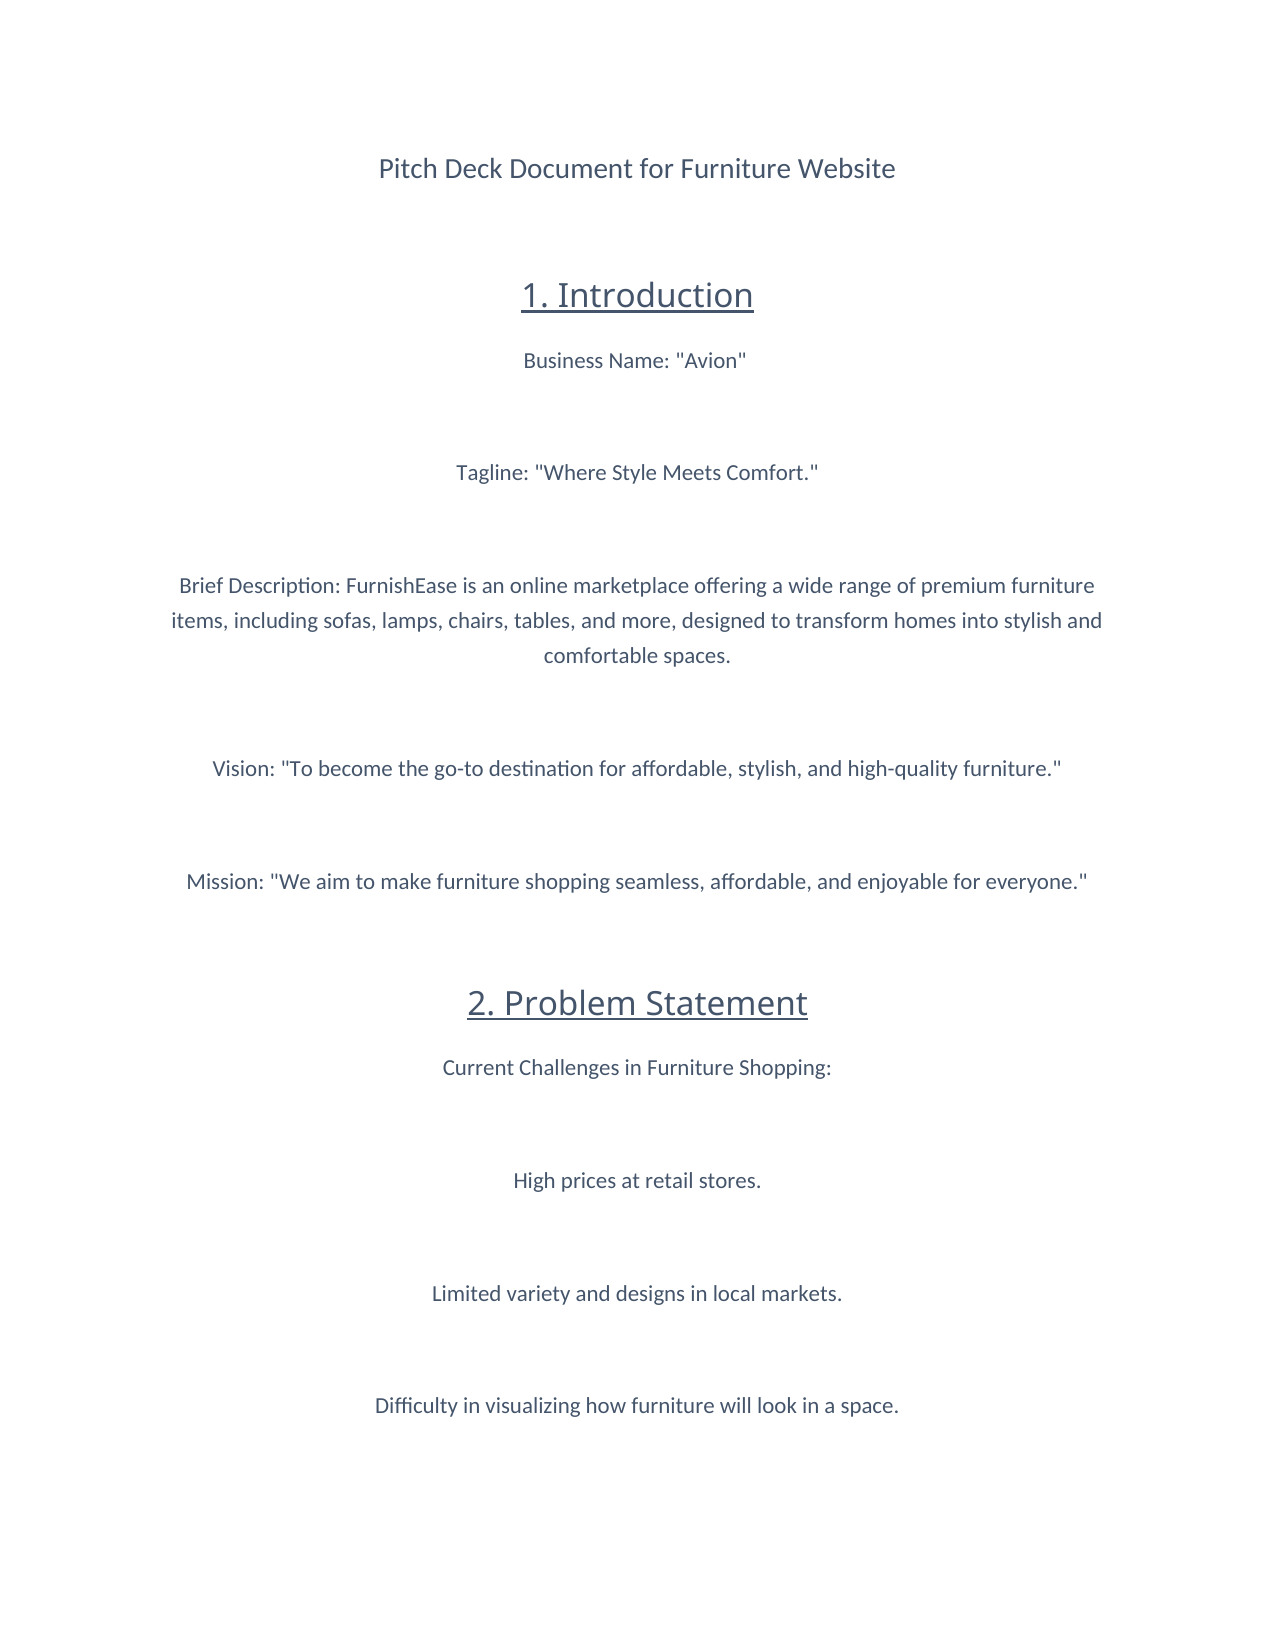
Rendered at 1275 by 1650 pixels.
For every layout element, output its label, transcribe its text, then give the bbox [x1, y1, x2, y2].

subtitle Mission: "We aim to make furniture shopping seamless, affordable, and enjoyable for everyone." [150, 867, 1125, 895]
subtitle Vision: "To become the go-to destination for affordable, stylish, and high-quality furniture." [150, 754, 1125, 782]
subtitle Brief Description: FurnishEase is an online marketplace offering a wide range of premium furniture items, including sofas, lamps, chairs, tables, and more, designed to transform homes into stylish and comfortable spaces. [150, 571, 1125, 669]
subtitle 1. Introduction [150, 272, 1125, 318]
subtitle Pitch Deck Document for Furniture Website [150, 150, 1125, 186]
subtitle High prices at retail stores. [150, 1166, 1125, 1194]
subtitle 2. Problem Statement [150, 980, 1125, 1025]
subtitle Business Name: "Avion" [150, 346, 1125, 374]
subtitle Difficulty in visualizing how furniture will look in a space. [150, 1392, 1125, 1420]
subtitle Tagline: "Where Style Meets Comfort." [150, 458, 1125, 487]
subtitle Current Challenges in Furniture Shopping: [150, 1053, 1125, 1081]
subtitle Limited variety and designs in local markets. [150, 1279, 1125, 1307]
